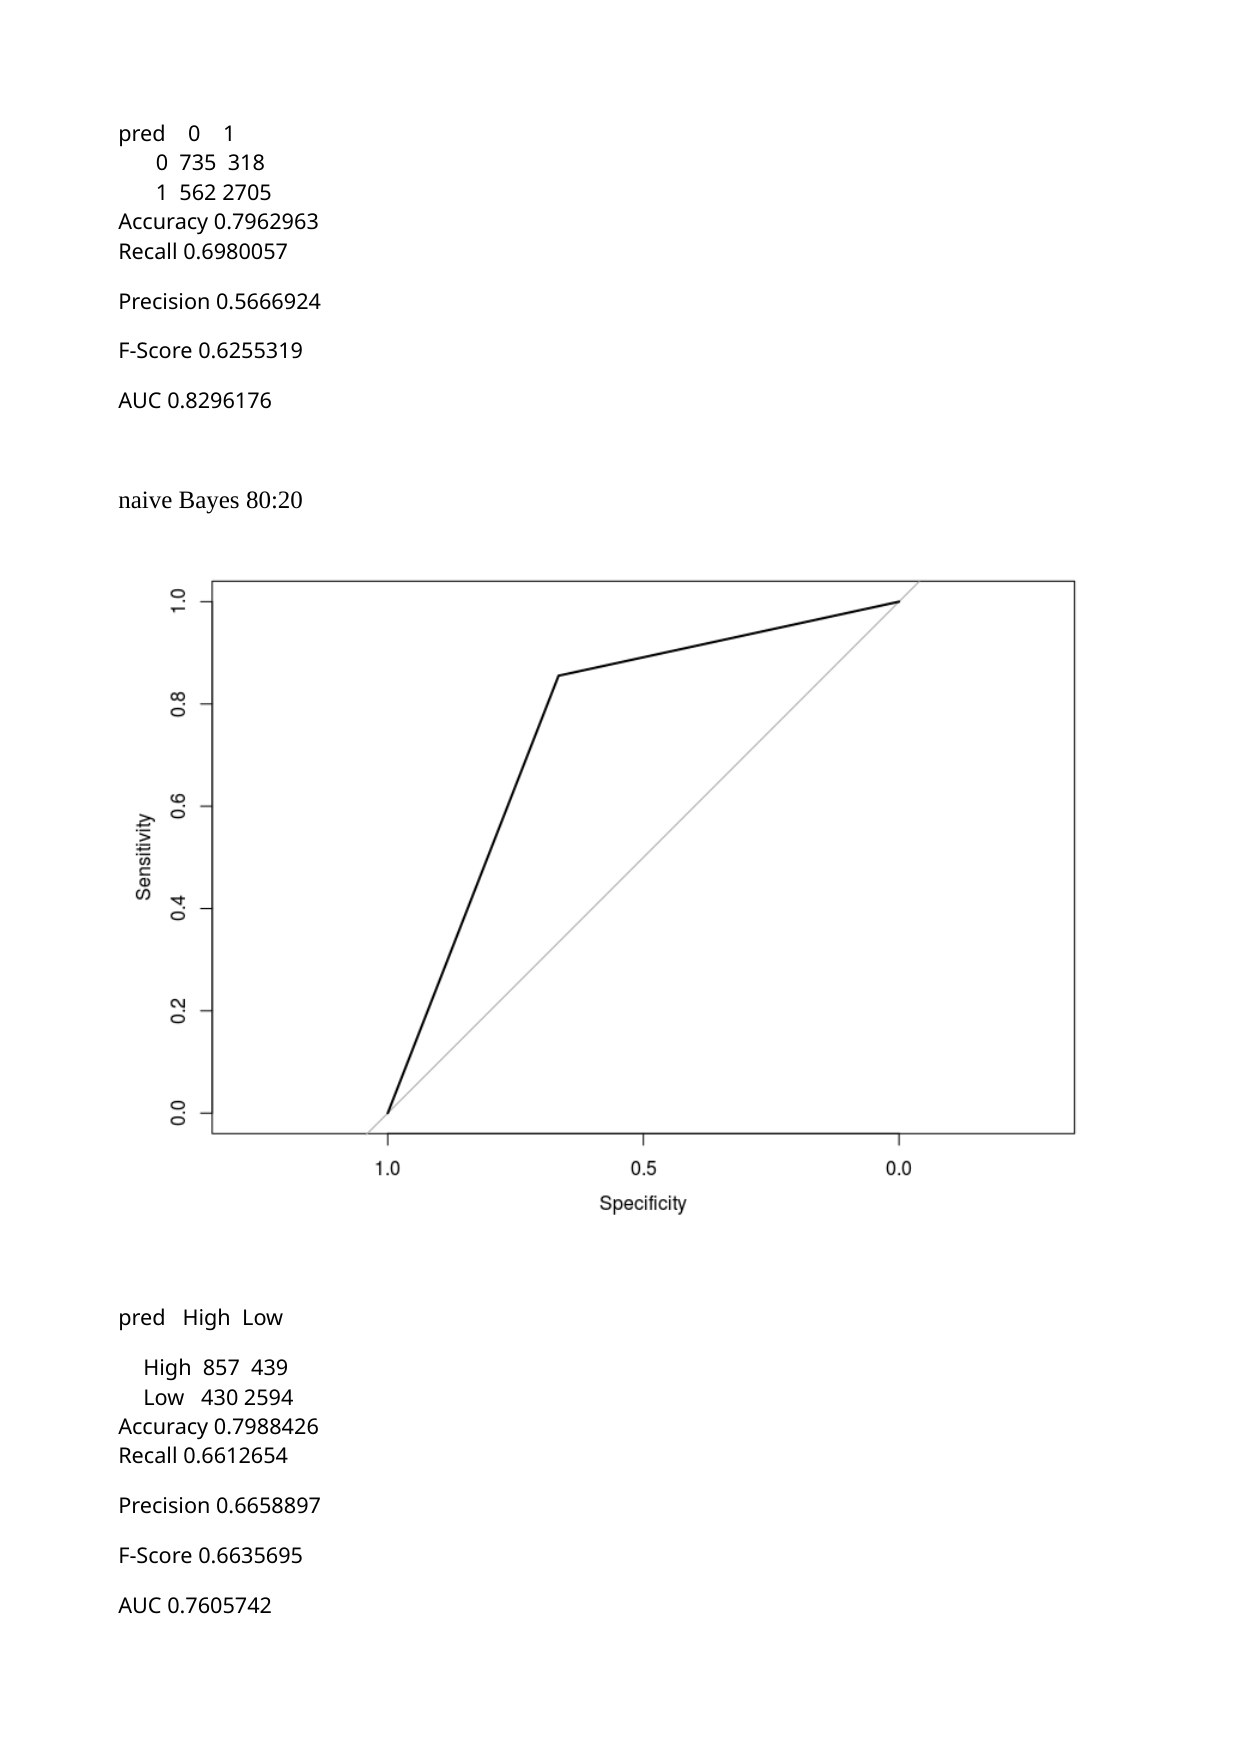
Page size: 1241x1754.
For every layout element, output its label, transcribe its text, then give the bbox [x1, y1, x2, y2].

text Accuracy 0.7988426 [118, 1411, 1122, 1441]
text Low 430 2594 [118, 1382, 1122, 1411]
text F-Score 0.6255319 [118, 336, 1122, 365]
text pred 0 1 [118, 118, 1122, 148]
text AUC 0.8296176 [118, 386, 1122, 415]
picture [118, 533, 1123, 1228]
text Recall 0.6980057 [118, 236, 1122, 266]
text 1 562 2705 [118, 177, 1122, 207]
text Recall 0.6612654 [118, 1441, 1122, 1470]
text Precision 0.5666924 [118, 286, 1122, 315]
text Precision 0.6658897 [118, 1491, 1122, 1520]
text F-Score 0.6635695 [118, 1541, 1122, 1570]
text naive Bayes 80:20 [118, 485, 1122, 513]
text High 857 439 [118, 1352, 1122, 1382]
text 0 735 318 [118, 148, 1122, 177]
text pred High Low [118, 1228, 1122, 1332]
text AUC 0.7605742 [118, 1591, 1122, 1620]
text Accuracy 0.7962963 [118, 207, 1122, 236]
